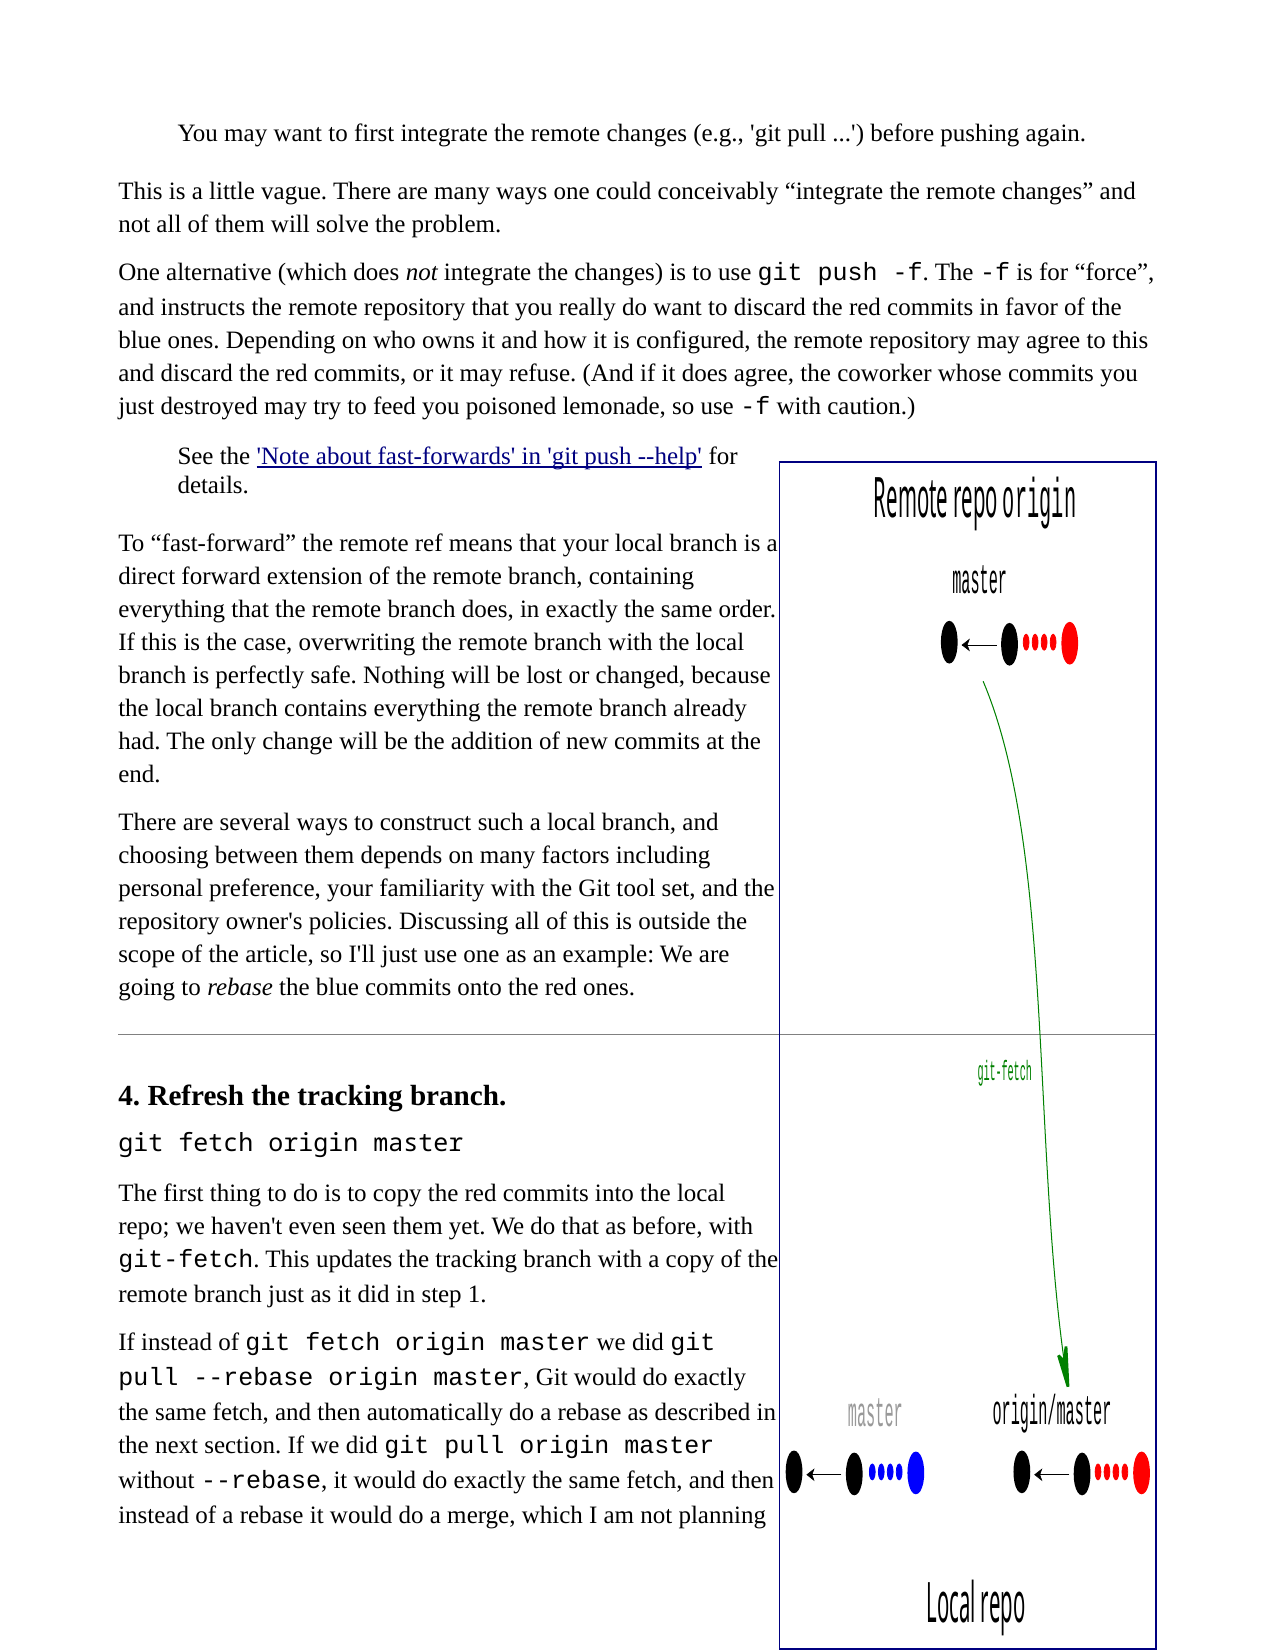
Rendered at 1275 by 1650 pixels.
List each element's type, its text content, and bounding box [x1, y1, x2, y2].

text See the 'Note about fast-forwards' in 'git push --help' for details. [177, 441, 1098, 499]
text If instead of git fetch origin master we did git pull --rebase origin master, Git would do exactly the same fetch, and then automatically do a rebase as described in the next section. If we did git pull origin master without --rebase, it would do exactly the same fetch, and then instead of a rebase it would do a merge, which I am not planning to describe. The point to remember is that git pull is just a convenient way to combine the commands of this section and the next one, nothing more. [780, 1327, 1155, 1529]
text The first thing to do is to copy the red commits into the local repo; we haven't even seen them yet. We do that as before, with git-fetch. This updates the tracking branch with a copy of the remote branch just as it did in step 1. [118, 1178, 779, 1308]
text [780, 1178, 1057, 1308]
text [780, 1124, 1045, 1158]
text If instead of git fetch origin master we did git pull --rebase origin master, Git would do exactly the same fetch, and then automatically do a rebase as described in the next section. If we did git pull origin master without --rebase, it would do exactly the same fetch, and then instead of a rebase it would do a merge, which I am not planning to describe. The point to remember is that git pull is just a convenient way to combine the commands of this section and the next one, nothing more. [118, 1327, 779, 1529]
text To “fast-forward” the remote ref means that your local branch is a direct forward extension of the remote branch, containing everything that the remote branch does, in exactly the same order. If this is the case, overwriting the remote branch with the local branch is perfectly safe. Nothing will be lost or changed, because the local branch contains everything the remote branch already had. The only change will be the addition of new commits at the end. [118, 528, 779, 788]
text There are several ways to construct such a local branch, and choosing between them depends on many factors including personal preference, your familiarity with the Git tool set, and the repository owner's policies. Discussing all of this is outside the scope of the article, so I'll just use one as an example: We are going to rebase the blue commits onto the red ones. [118, 807, 779, 1001]
text To “fast-forward” the remote ref means that your local branch is a direct forward extension of the remote branch, containing everything that the remote branch does, in exactly the same order. If this is the case, overwriting the remote branch with the local branch is perfectly safe. Nothing will be lost or changed, because the local branch contains everything the remote branch already had. The only change will be the addition of new commits at the end. [780, 528, 1155, 788]
text [1019, 807, 1155, 1001]
text git fetch origin master [118, 1124, 779, 1158]
subtitle [780, 1078, 1043, 1112]
text [1046, 1124, 1155, 1158]
text You may want to first integrate the remote changes (e.g., 'git pull ...') before pushing again. [177, 118, 1098, 147]
text [780, 807, 1037, 1001]
text One alternative (which does not integrate the changes) is to use git push -f. The -f is for “force”, and instructs the remote repository that you really do want to discard the red commits in favor of the blue ones. Depending on who owns it and how it is configured, the remote repository may agree to this and discard the red commits, or it may refuse. (And if it does agree, the coworker whose commits you just destroyed may try to feed you poisoned lemonade, so use -f with caution.) [118, 257, 1157, 422]
subtitle 4. Refresh the tracking branch. [118, 1078, 779, 1112]
text This is a little vague. There are many ways one could conceivably “integrate the remote changes” and not all of them will solve the problem. [118, 176, 1157, 238]
subtitle [1043, 1078, 1155, 1112]
text [1049, 1178, 1155, 1308]
